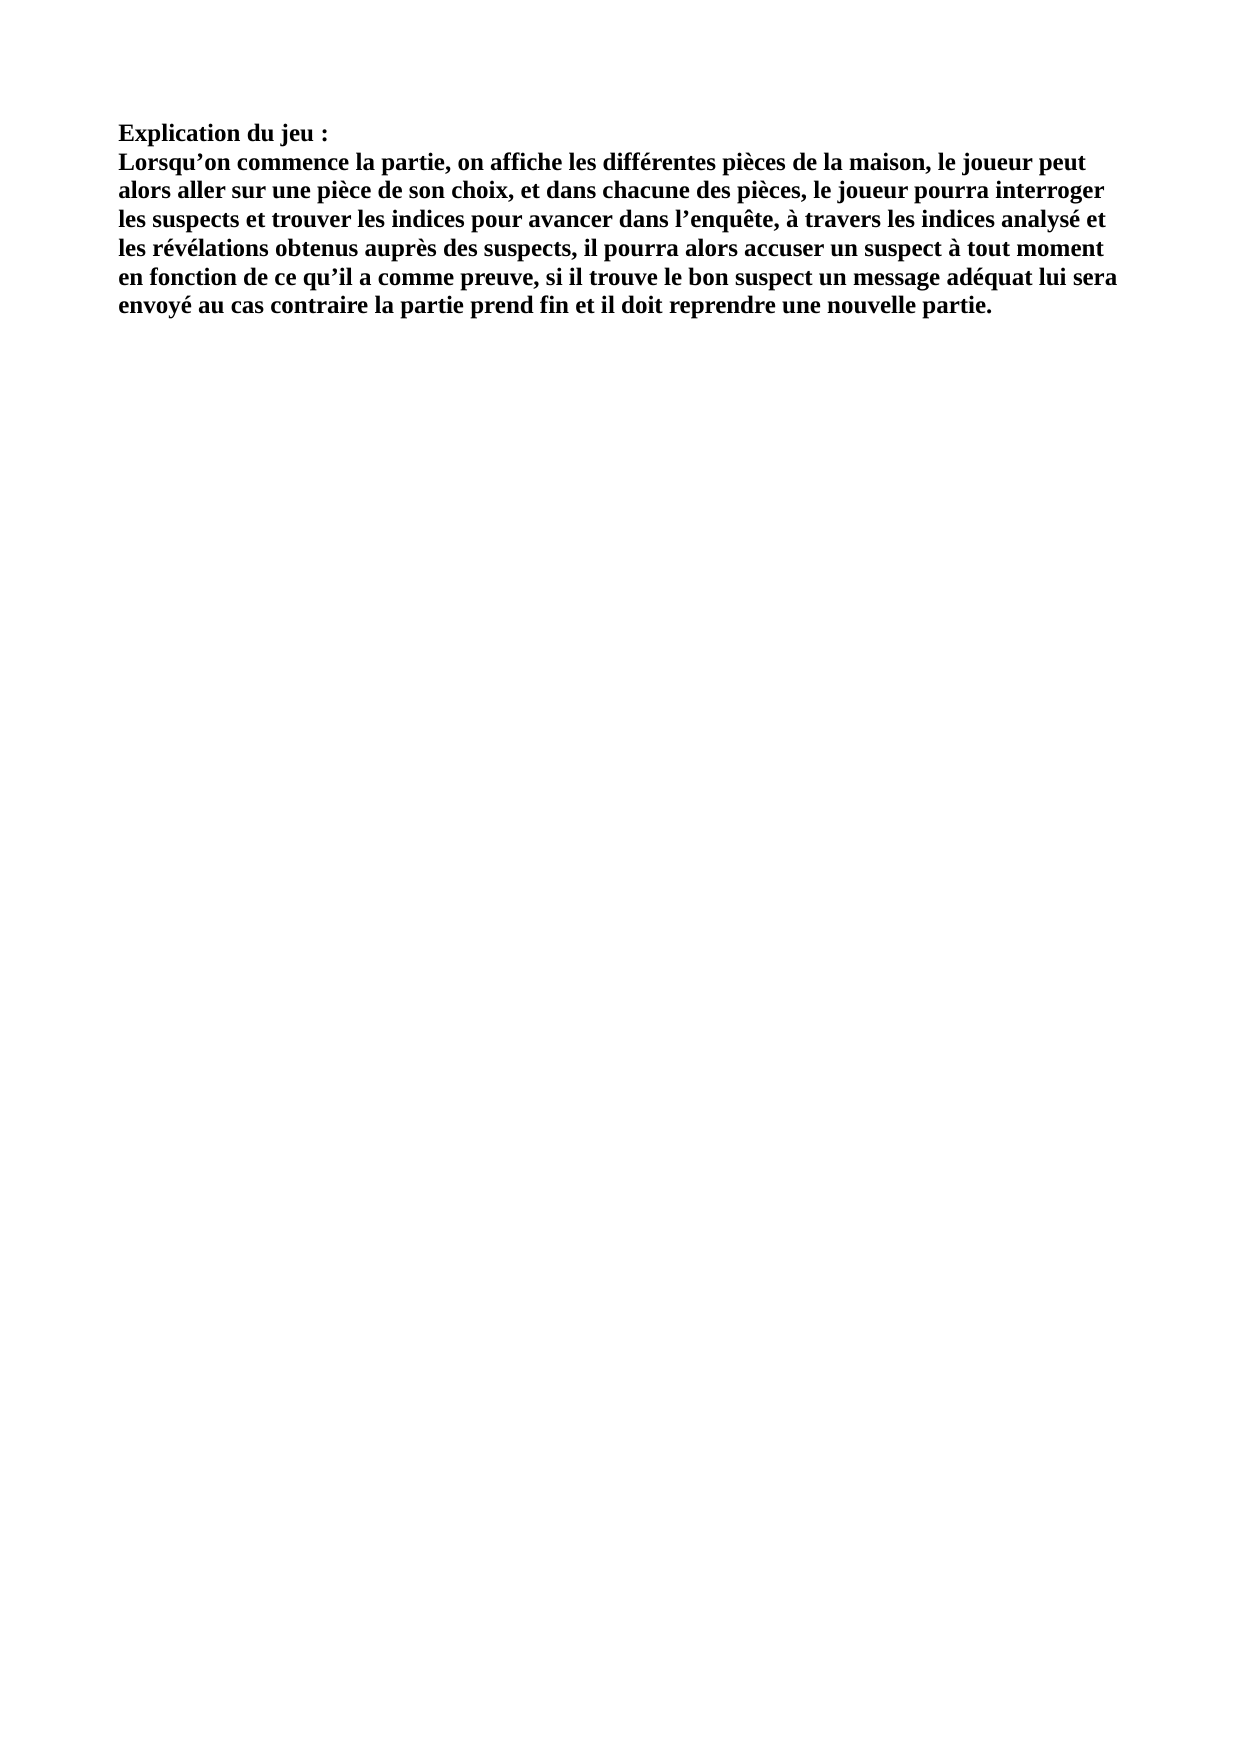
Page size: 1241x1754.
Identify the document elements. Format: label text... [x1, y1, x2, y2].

text Lorsqu’on commence la partie, on affiche les différentes pièces de la maison, le joueur peut alors aller sur une pièce de son choix, et dans chacune des pièces, le joueur pourra interroger les suspects et trouver les indices pour avancer dans l’enquête, à travers les indices analysé et les révélations obtenus auprès des suspects, il pourra alors accuser un suspect à tout moment en fonction de ce qu’il a comme preuve, si il trouve le bon suspect un message adéquat lui sera envoyé au cas contraire la partie prend fin et il doit reprendre une nouvelle partie. [118, 147, 1122, 319]
text Explication du jeu : [118, 118, 1122, 147]
